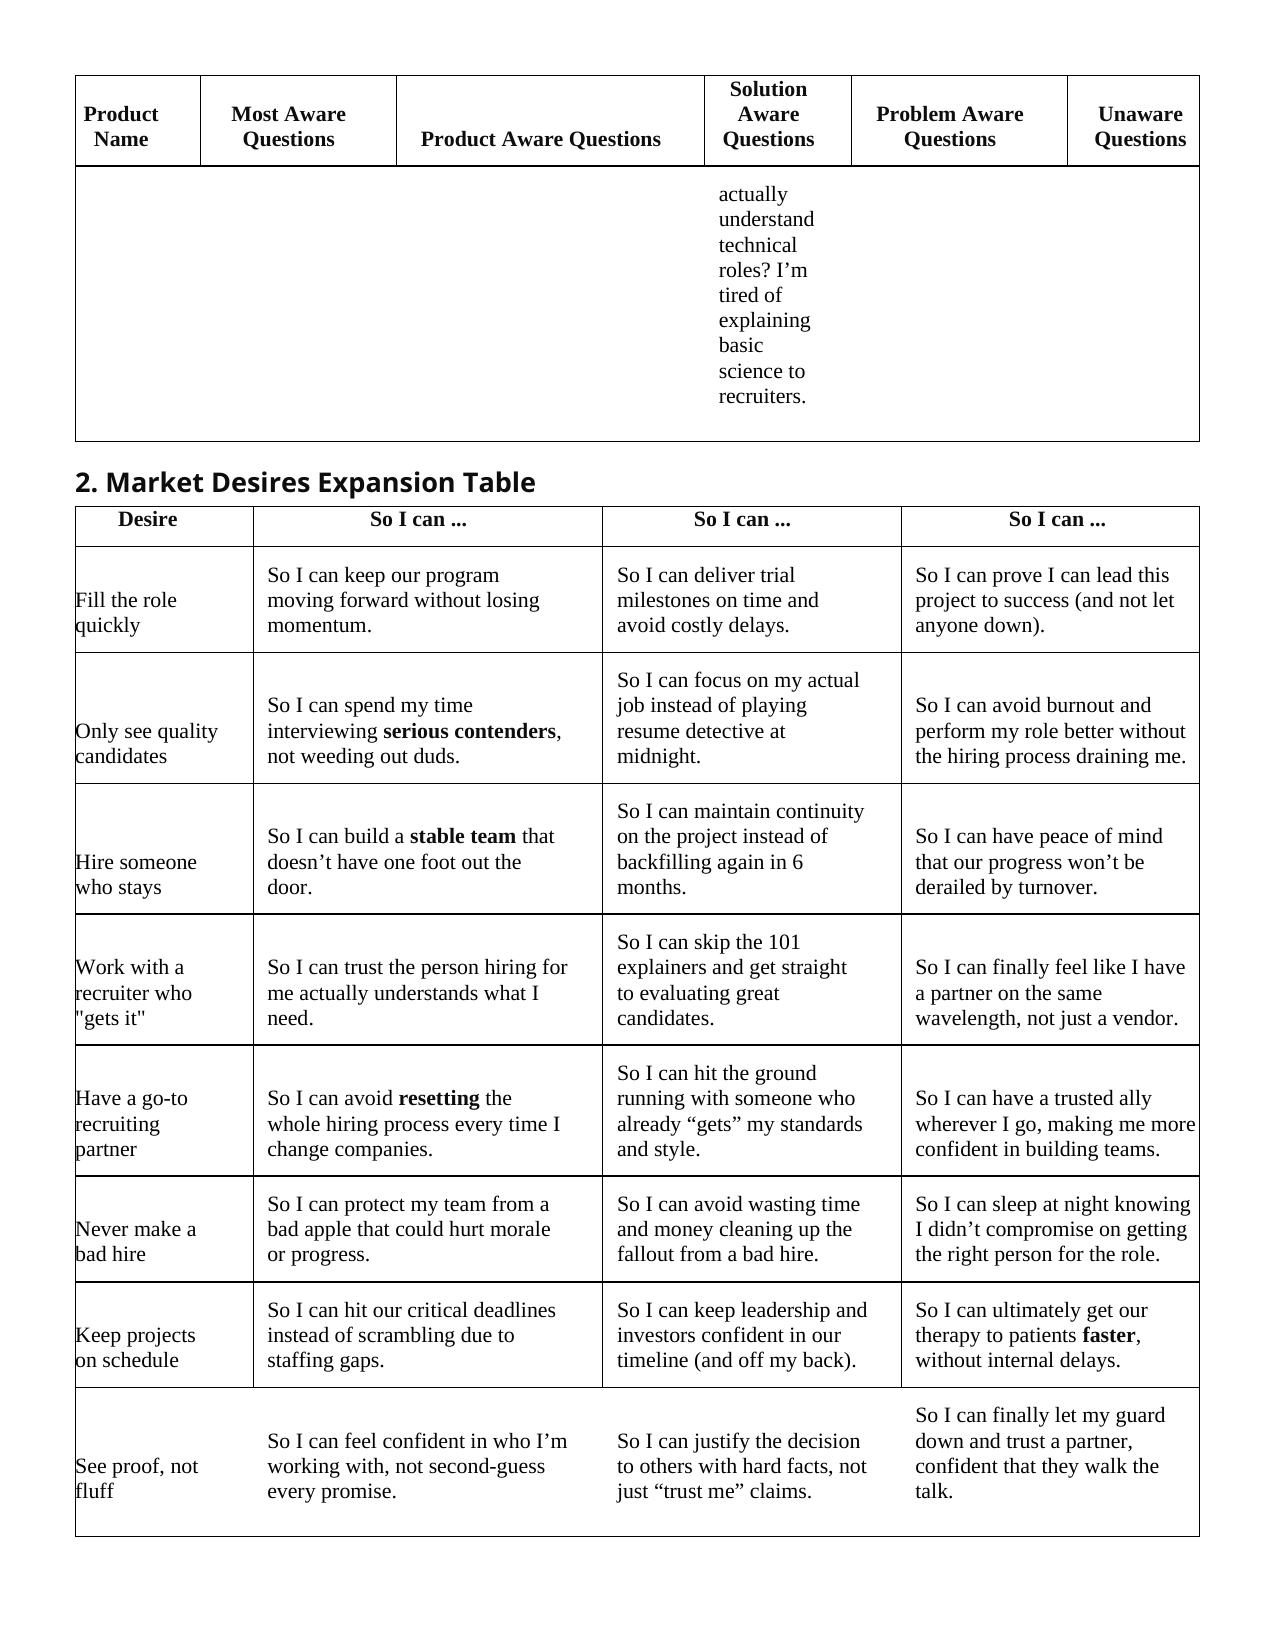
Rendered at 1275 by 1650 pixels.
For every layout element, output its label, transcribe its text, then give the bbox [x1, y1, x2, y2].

table_cell [851, 167, 1067, 441]
table_header So I can ... [254, 507, 602, 546]
table_cell [1067, 167, 1199, 441]
table_cell So I can finally let my guard down and trust a partner, confident that they walk the talk. [901, 1388, 1199, 1536]
table_cell So I can avoid burnout and perform my role better without the hiring process draining me. [902, 653, 1199, 782]
table_cell actually understand technical roles? I’m tired of explaining basic science to recruiters. [704, 167, 851, 441]
table_header Product Name [76, 76, 200, 165]
table_cell Work with a recruiter who "gets it" [76, 915, 253, 1044]
table_cell See proof, not fluff [76, 1388, 253, 1536]
table_cell Fill the role quickly [76, 547, 253, 651]
table_cell So I can deliver trial milestones on time and avoid costly delays. [603, 547, 901, 651]
table_cell Only see quality candidates [76, 653, 253, 782]
table_cell So I can keep leadership and investors confident in our timeline (and off my back). [603, 1283, 901, 1387]
table_header Most Aware Questions [201, 76, 396, 165]
table_cell [76, 167, 200, 441]
table_header So I can ... [902, 507, 1199, 546]
table_cell So I can prove I can lead this project to success (and not let anyone down). [902, 547, 1199, 651]
table_cell So I can protect my team from a bad apple that could hurt morale or progress. [254, 1177, 602, 1281]
table_cell So I can have a trusted ally wherever I go, making me more confident in building teams. [902, 1046, 1199, 1175]
table_cell So I can hit our critical deadlines instead of scrambling due to staffing gaps. [254, 1283, 602, 1387]
table_cell Keep projects on schedule [76, 1283, 253, 1387]
table_cell So I can sleep at night knowing I didn’t compromise on getting the right person for the role. [902, 1177, 1199, 1281]
table_header So I can ... [603, 507, 901, 546]
table_header Desire [76, 507, 253, 546]
table_cell So I can skip the 101 explainers and get straight to evaluating great candidates. [603, 915, 901, 1044]
table_cell So I can feel confident in who I’m working with, not second-guess every promise. [253, 1388, 602, 1536]
table_header Unaware Questions [1068, 76, 1199, 165]
table_cell Hire someone who stays [76, 784, 253, 913]
table_cell So I can hit the ground running with someone who already “gets” my standards and style. [603, 1046, 901, 1175]
table_cell [396, 167, 704, 441]
table_cell So I can avoid resetting the whole hiring process every time I change companies. [254, 1046, 602, 1175]
table_cell So I can justify the decision to others with hard facts, not just “trust me” claims. [603, 1388, 901, 1536]
table_header Problem Aware Questions [852, 76, 1067, 165]
table_header Product Aware Questions [397, 76, 704, 165]
table_cell So I can focus on my actual job instead of playing resume detective at midnight. [603, 653, 901, 782]
subtitle 2. Market Desires Expansion Table [75, 463, 1200, 500]
table_cell So I can avoid wasting time and money cleaning up the fallout from a bad hire. [603, 1177, 901, 1281]
table_cell So I can maintain continuity on the project instead of backfilling again in 6 months. [603, 784, 901, 913]
table_cell Never make a bad hire [76, 1177, 253, 1281]
table_cell So I can finally feel like I have a partner on the same wavelength, not just a vendor. [902, 915, 1199, 1044]
table_cell So I can ultimately get our therapy to patients faster, without internal delays. [902, 1283, 1199, 1387]
table_cell So I can have peace of mind that our progress won’t be derailed by turnover. [902, 784, 1199, 913]
table_cell [200, 167, 396, 441]
table_cell So I can spend my time interviewing serious contenders, not weeding out duds. [254, 653, 602, 782]
table_cell So I can trust the person hiring for me actually understands what I need. [254, 915, 602, 1044]
table_cell So I can keep our program moving forward without losing momentum. [254, 547, 602, 651]
table_header Solution Aware Questions [705, 76, 851, 165]
table_cell So I can build a stable team that doesn’t have one foot out the door. [254, 784, 602, 913]
table_cell Have a go-to recruiting partner [76, 1046, 253, 1175]
